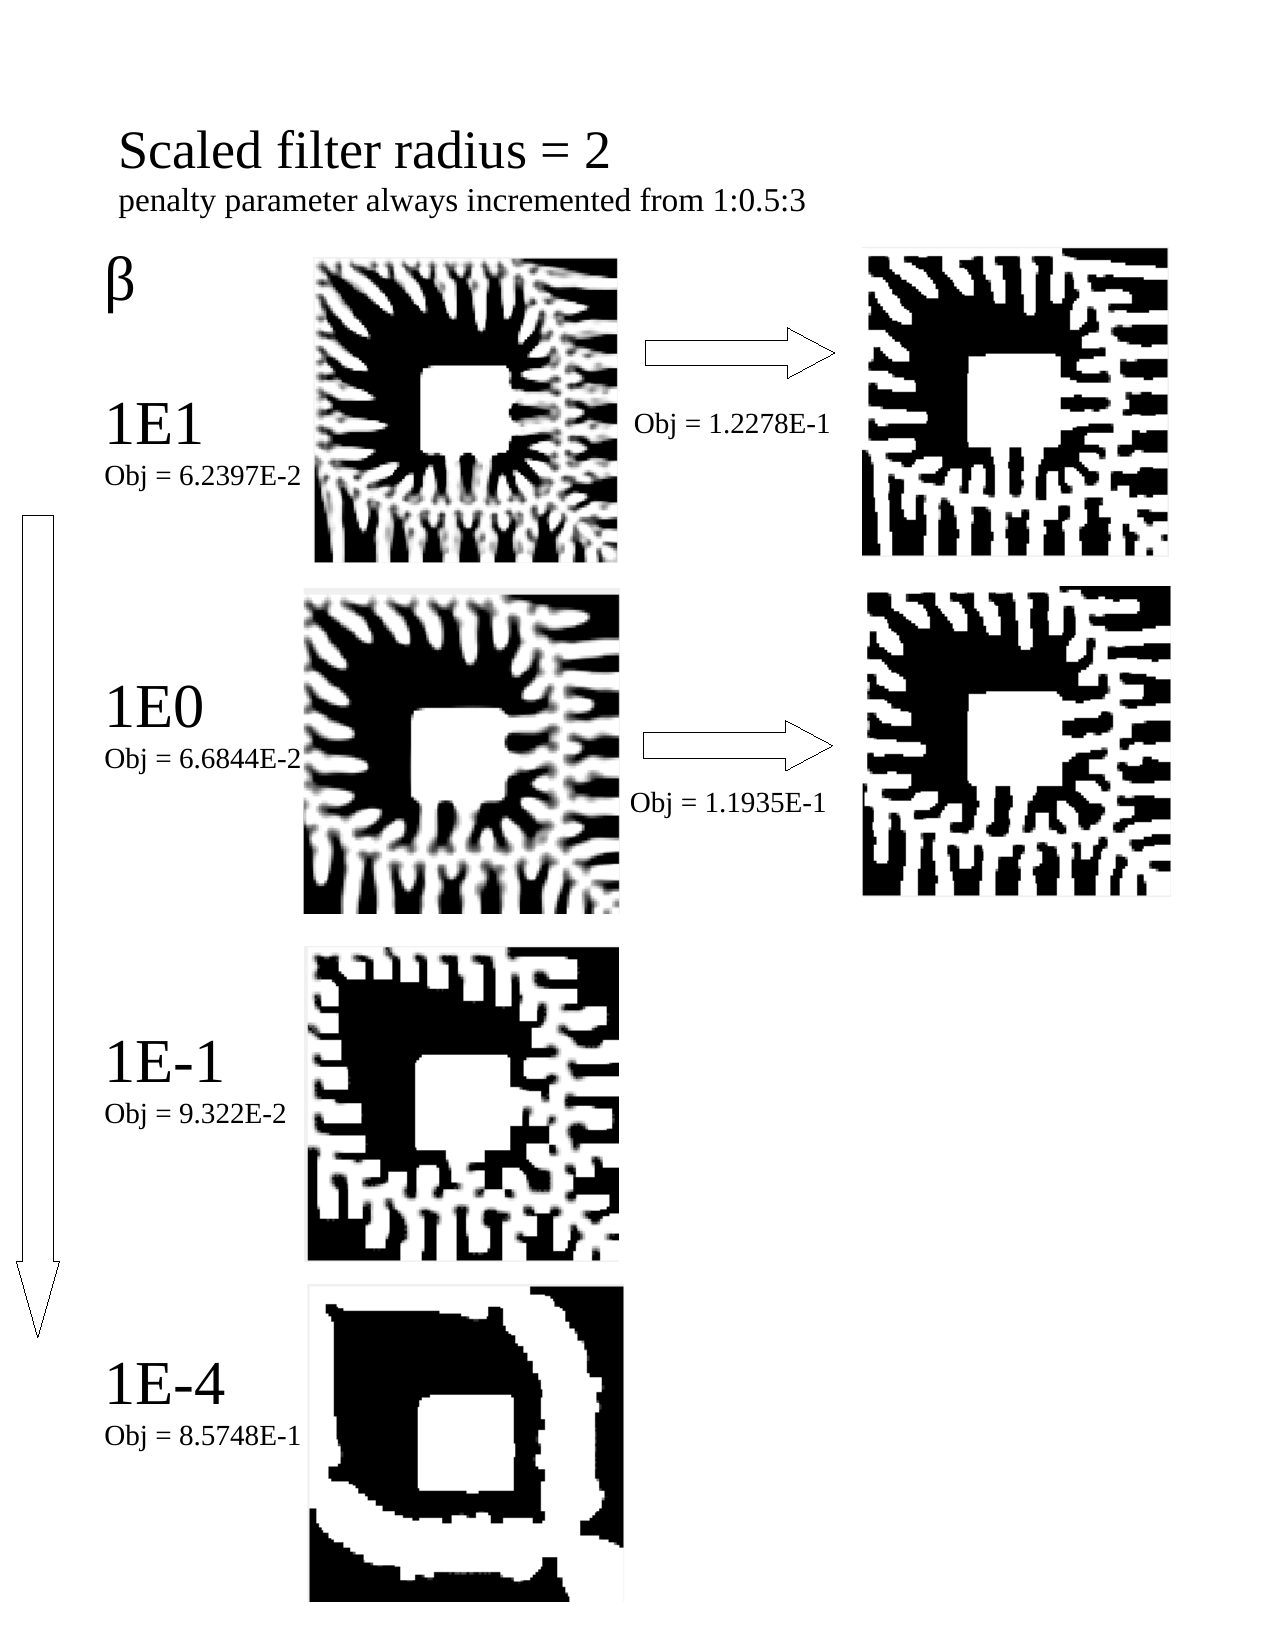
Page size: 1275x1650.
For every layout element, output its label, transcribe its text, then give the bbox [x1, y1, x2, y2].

picture [862, 586, 1172, 897]
picture [313, 257, 618, 563]
picture [307, 1284, 625, 1602]
picture [304, 946, 619, 1262]
text penalty parameter always incremented from 1:0.5:3 [118, 180, 1157, 219]
text Scaled filter radius = 2 [118, 118, 1157, 180]
picture [862, 247, 1169, 557]
picture [303, 588, 620, 914]
